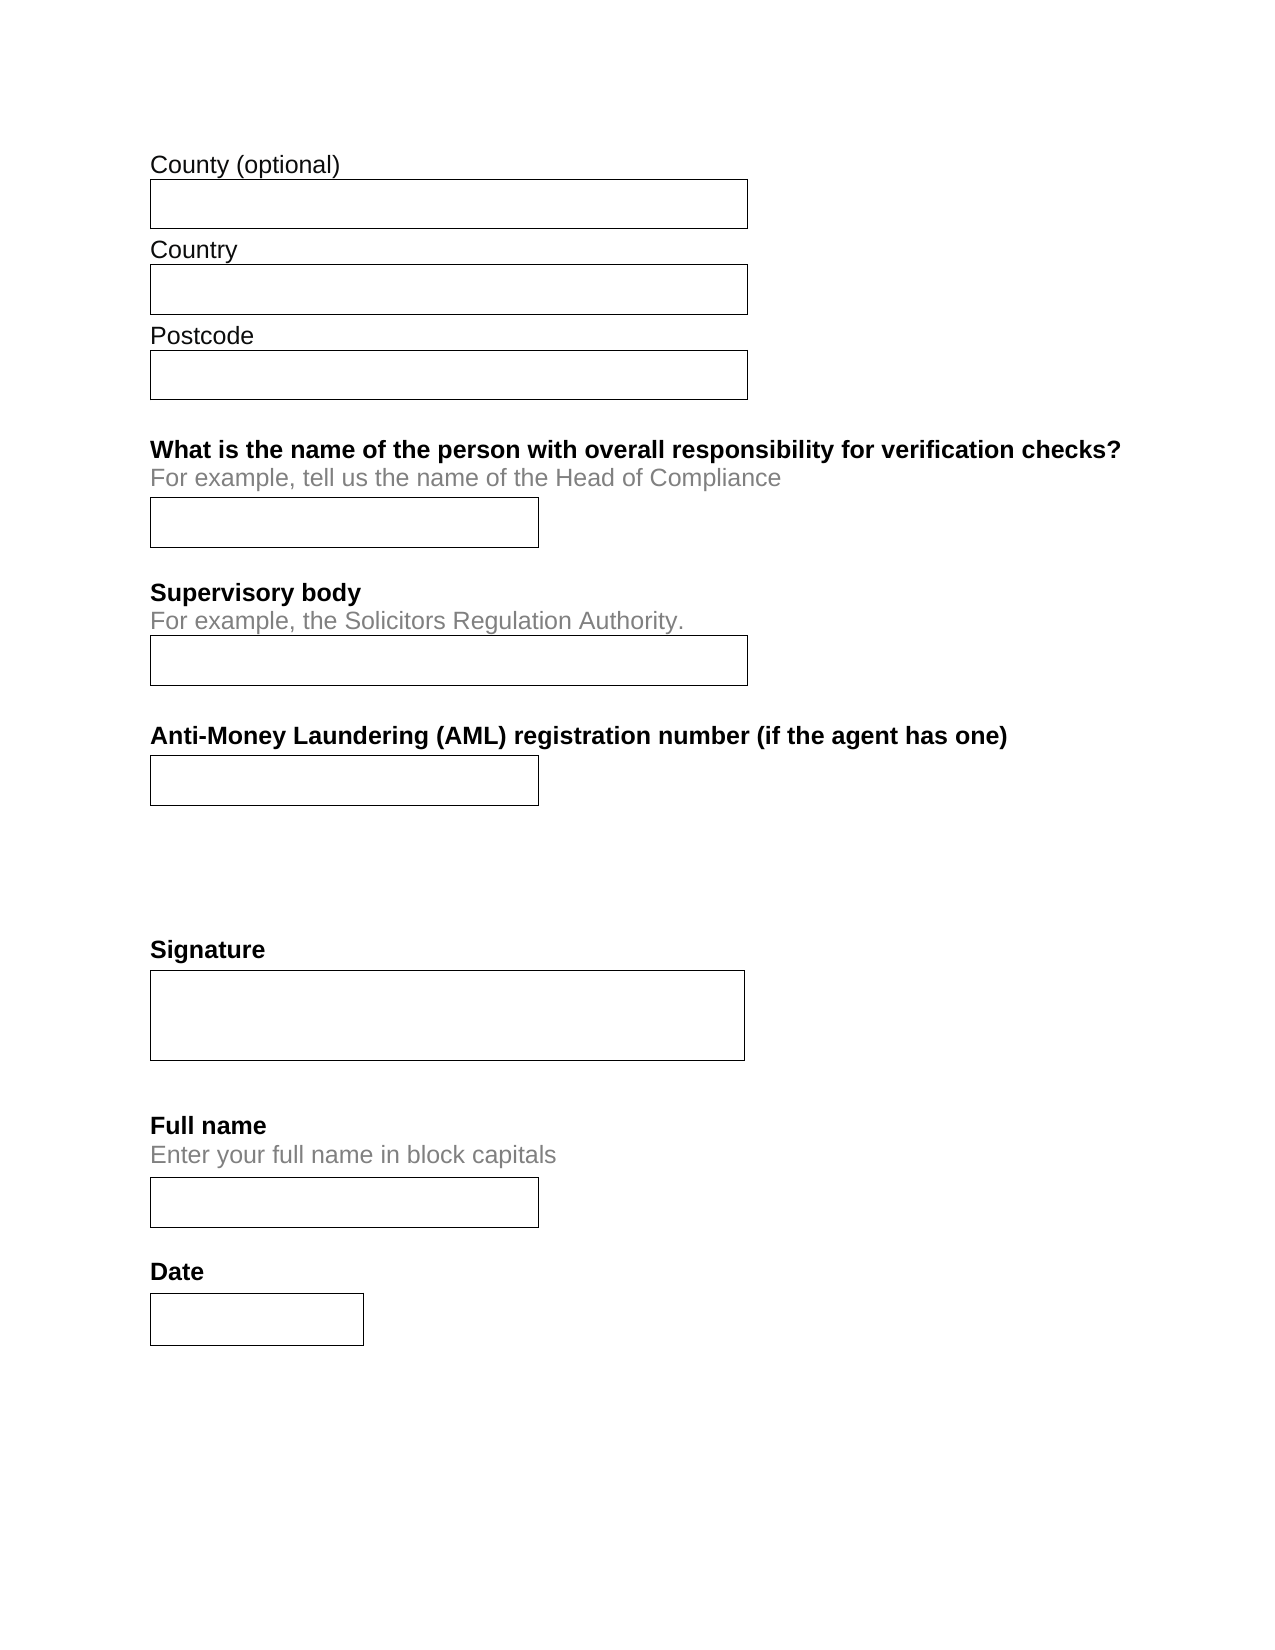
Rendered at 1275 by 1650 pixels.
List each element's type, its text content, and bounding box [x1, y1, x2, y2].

text County (optional) [150, 150, 1125, 179]
text [151, 971, 744, 1060]
text Date [150, 1257, 1125, 1285]
text Enter your full name in block capitals [150, 1140, 1125, 1169]
text Supervisory body For example, the Solicitors Regulation Authority. [150, 578, 1125, 635]
text For example, tell us the name of the Head of Compliance [150, 463, 1125, 492]
text Postcode [150, 321, 1125, 350]
text What is the name of the person with overall responsibility for verification checks? [150, 434, 1125, 463]
text [151, 1294, 363, 1345]
text Full name [150, 1111, 1125, 1140]
text Signature [150, 935, 1125, 964]
text Anti-Money Laundering (AML) registration number (if the agent has one) [150, 721, 1125, 749]
text Country [150, 236, 1125, 264]
